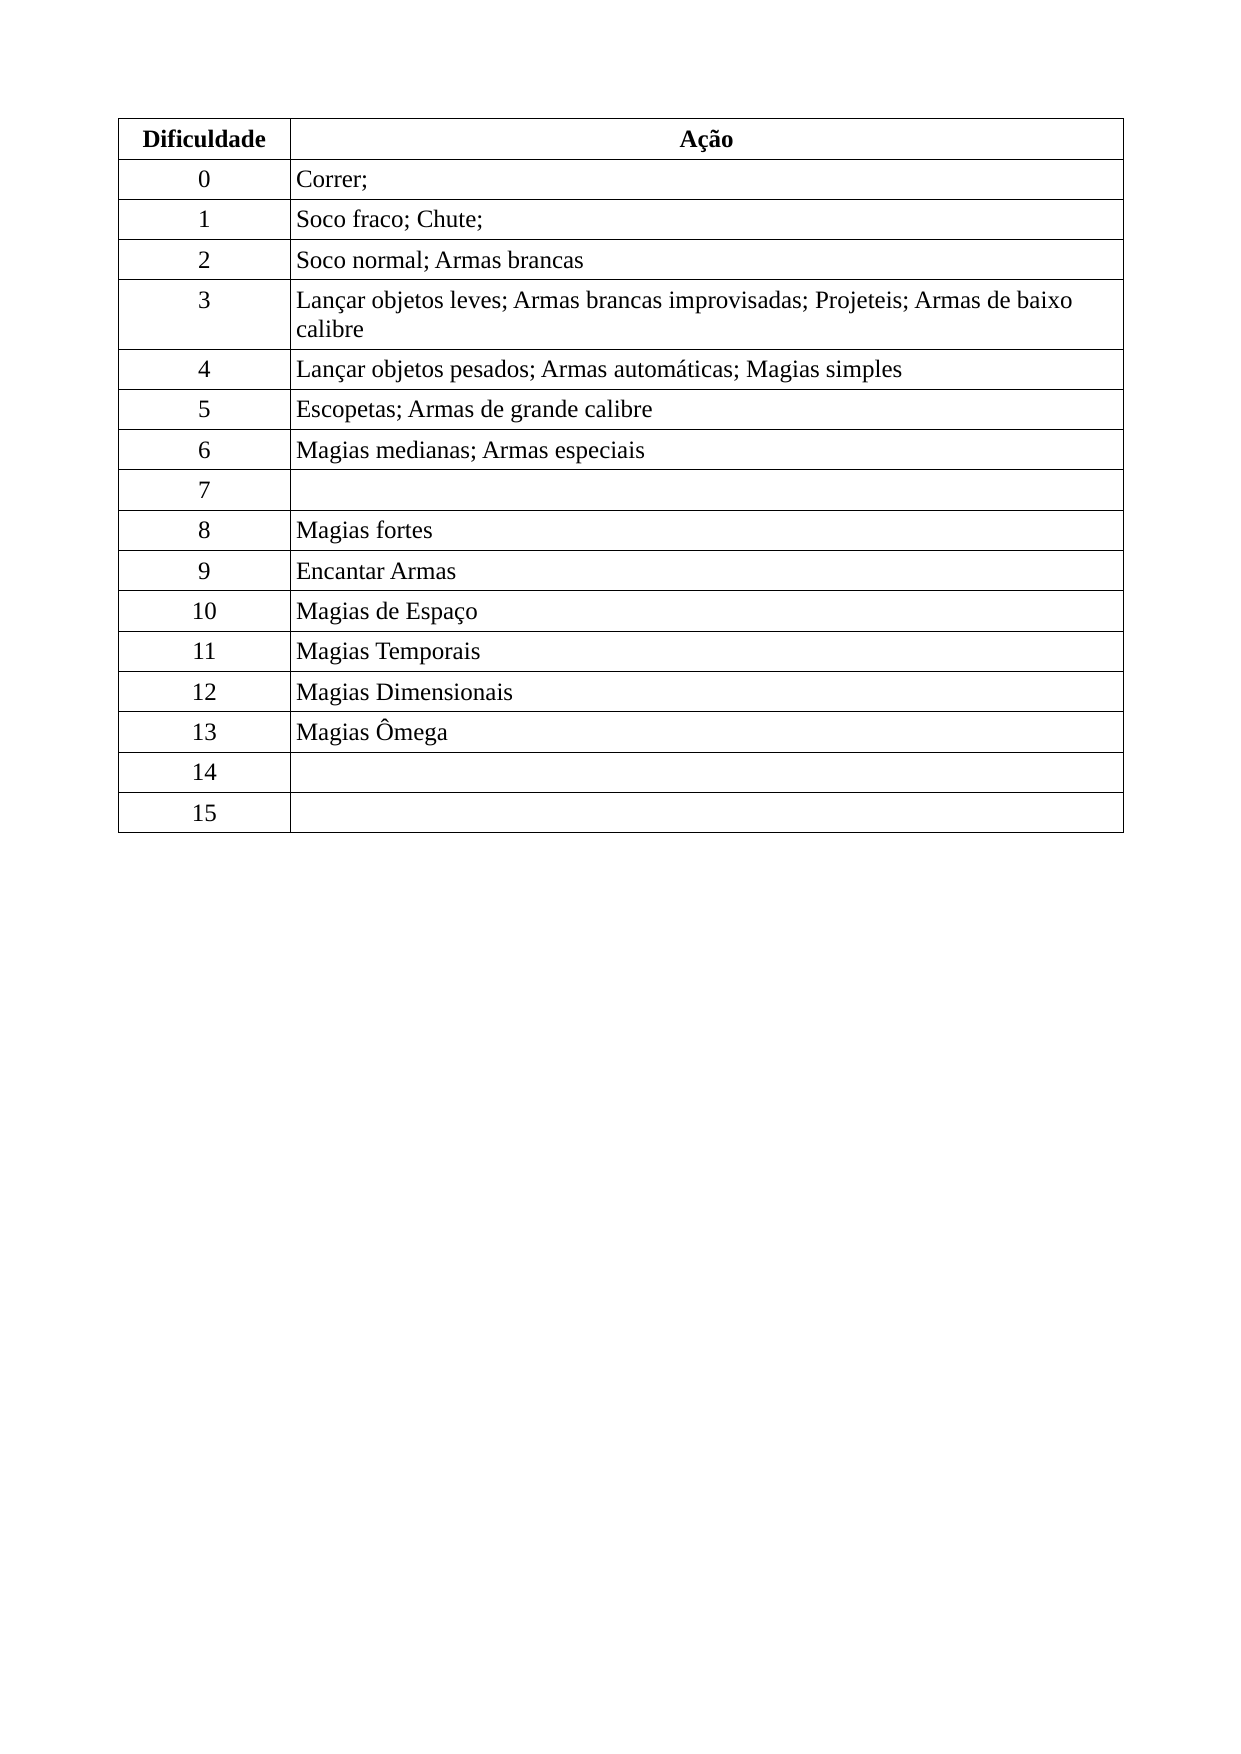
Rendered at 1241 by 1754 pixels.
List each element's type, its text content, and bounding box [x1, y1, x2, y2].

table_cell 11 [119, 632, 290, 671]
table_cell Lançar objetos pesados; Armas automáticas; Magias simples [291, 350, 1123, 389]
table_cell 8 [119, 511, 290, 550]
table_cell Correr; [291, 160, 1123, 199]
table_cell 3 [119, 280, 290, 348]
table_cell 7 [119, 470, 290, 510]
table_cell Lançar objetos leves; Armas brancas improvisadas; Projeteis; Armas de baixo calibre [291, 280, 1123, 348]
table_cell Soco normal; Armas brancas [291, 240, 1123, 279]
table_cell Soco fraco; Chute; [291, 200, 1123, 239]
table_cell 0 [119, 160, 290, 199]
table_cell Magias medianas; Armas especiais [291, 430, 1123, 469]
table_cell 15 [119, 793, 290, 832]
table_cell 12 [119, 672, 290, 711]
table_cell 6 [119, 430, 290, 469]
table_cell Magias Temporais [291, 632, 1123, 671]
table_cell 14 [119, 753, 290, 792]
table_cell 1 [119, 200, 290, 239]
table_cell Escopetas; Armas de grande calibre [291, 390, 1123, 429]
table_cell Magias Dimensionais [291, 672, 1123, 711]
table_cell 10 [119, 591, 290, 631]
table_cell 2 [119, 240, 290, 279]
table_cell Magias Ômega [291, 712, 1123, 752]
table_cell [291, 793, 1123, 832]
table_cell 5 [119, 390, 290, 429]
table_cell [291, 470, 1123, 510]
table_header Ação [291, 119, 1123, 158]
table_cell Encantar Armas [291, 551, 1123, 590]
table_cell 13 [119, 712, 290, 752]
table_cell Magias de Espaço [291, 591, 1123, 631]
table_cell Magias fortes [291, 511, 1123, 550]
table_header Dificuldade [119, 119, 290, 158]
table_cell [291, 753, 1123, 792]
table_cell 9 [119, 551, 290, 590]
table_cell 4 [119, 350, 290, 389]
